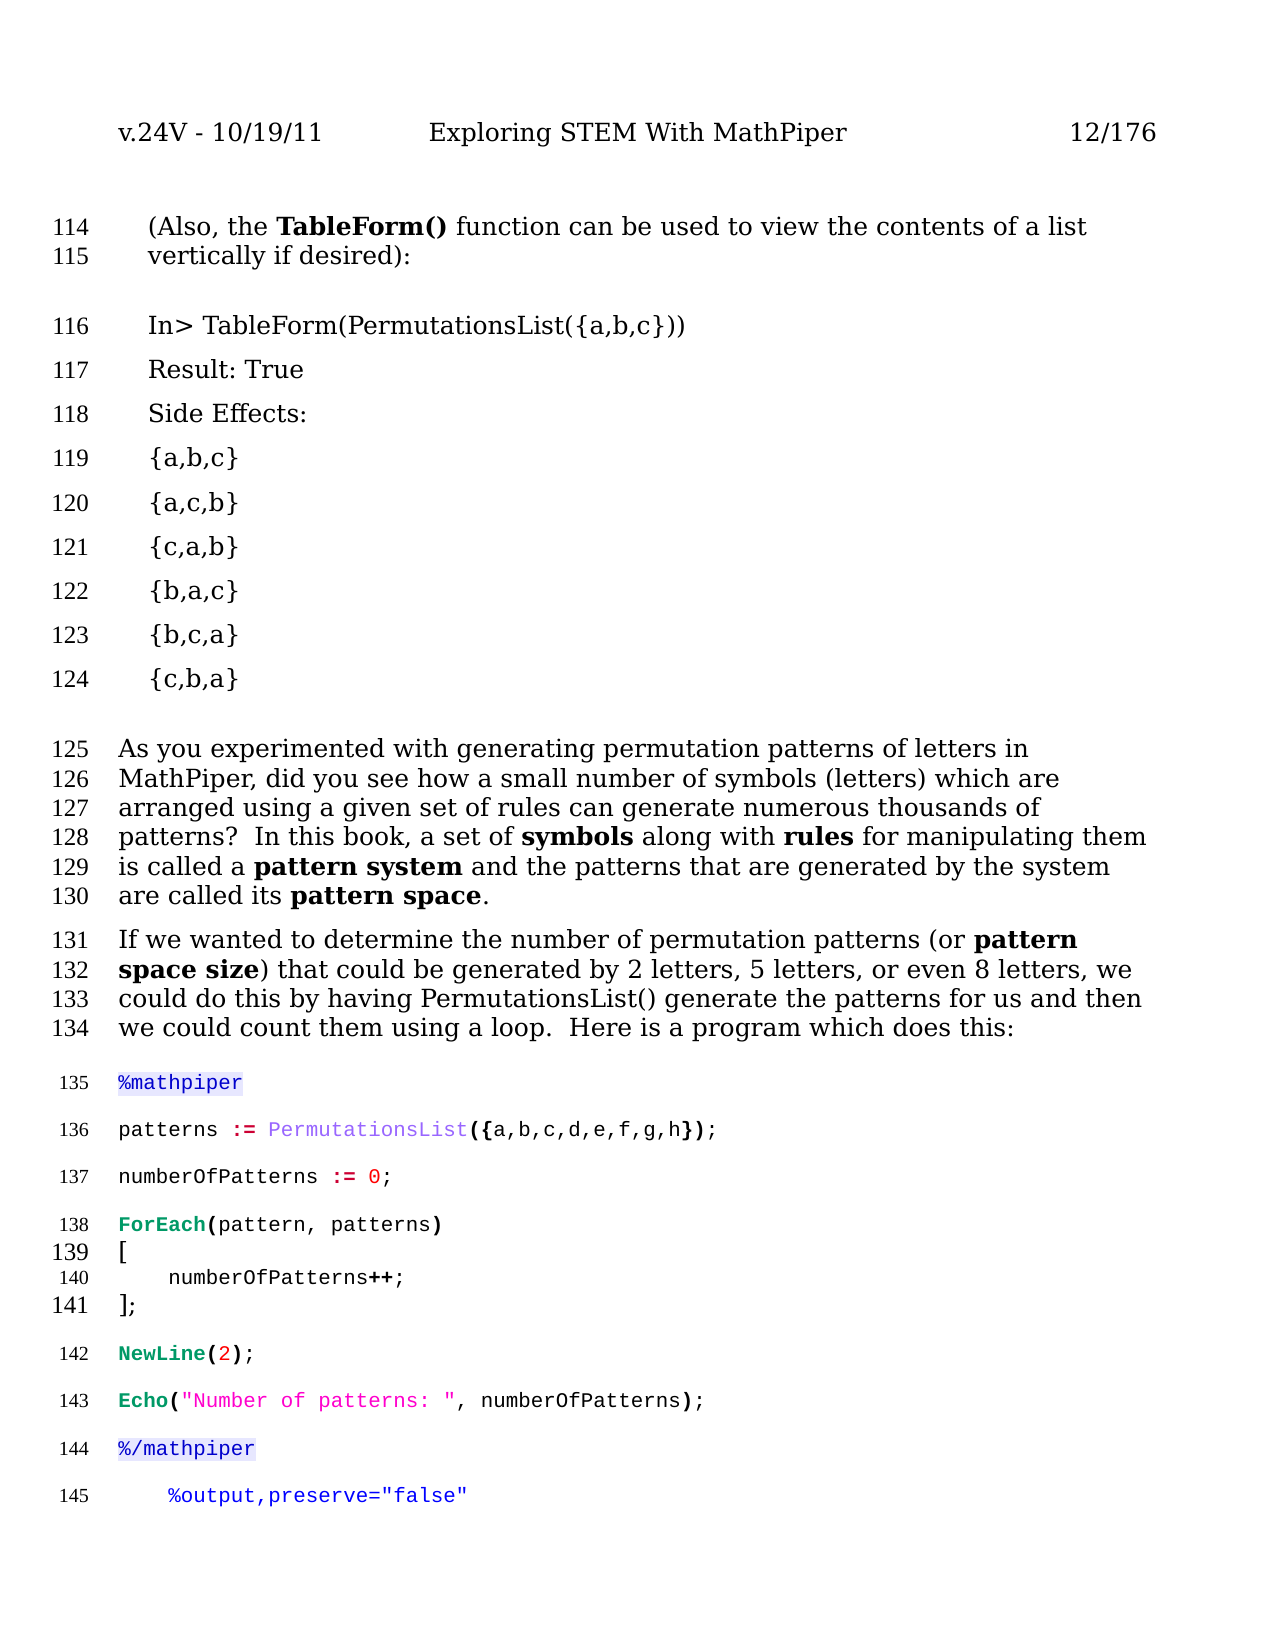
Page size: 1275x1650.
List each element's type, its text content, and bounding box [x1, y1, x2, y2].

text numberOfPatterns := 0; [118, 1167, 1157, 1190]
text %output,preserve="false" [118, 1485, 1157, 1509]
text [ [118, 1237, 1157, 1267]
text Side Effects: [148, 399, 1157, 429]
text {a,c,b} [148, 488, 1157, 517]
text If we wanted to determine the number of permutation patterns (or pattern space size) that could be generated by 2 letters, 5 letters, or even 8 letters, we could do this by having PermutationsList() generate the patterns for us and then we could count them using a loop. Here is a program which does this: [118, 925, 1157, 1042]
text ForEach(pattern, patterns) [118, 1214, 1157, 1237]
text In> TableForm(PermutationsList({a,b,c})) [148, 311, 1157, 340]
text As you experimented with generating permutation patterns of letters in MathPiper, did you see how a small number of symbols (letters) which are arranged using a given set of rules can generate numerous thousands of patterns? In this book, a set of symbols along with rules for manipulating them is called a pattern system and the patterns that are generated by the system are called its pattern space. [118, 734, 1157, 910]
text numberOfPatterns++; [118, 1267, 1157, 1290]
text NewLine(2); [118, 1343, 1157, 1367]
text (Also, the TableForm() function can be used to view the contents of a list vertically if desired): [148, 212, 1157, 270]
text {a,b,c} [148, 444, 1157, 473]
text {c,b,a} [148, 664, 1157, 694]
text {b,c,a} [148, 620, 1157, 649]
text %/mathpiper [118, 1438, 1157, 1461]
text {c,a,b} [148, 532, 1157, 561]
text patterns := PermutationsList({a,b,c,d,e,f,g,h}); [118, 1119, 1157, 1143]
text ]; [118, 1290, 1157, 1319]
text {b,a,c} [148, 576, 1157, 605]
text Echo("Number of patterns: ", numberOfPatterns); [118, 1390, 1157, 1414]
text Result: True [148, 355, 1157, 384]
text %mathpiper [118, 1072, 1157, 1096]
